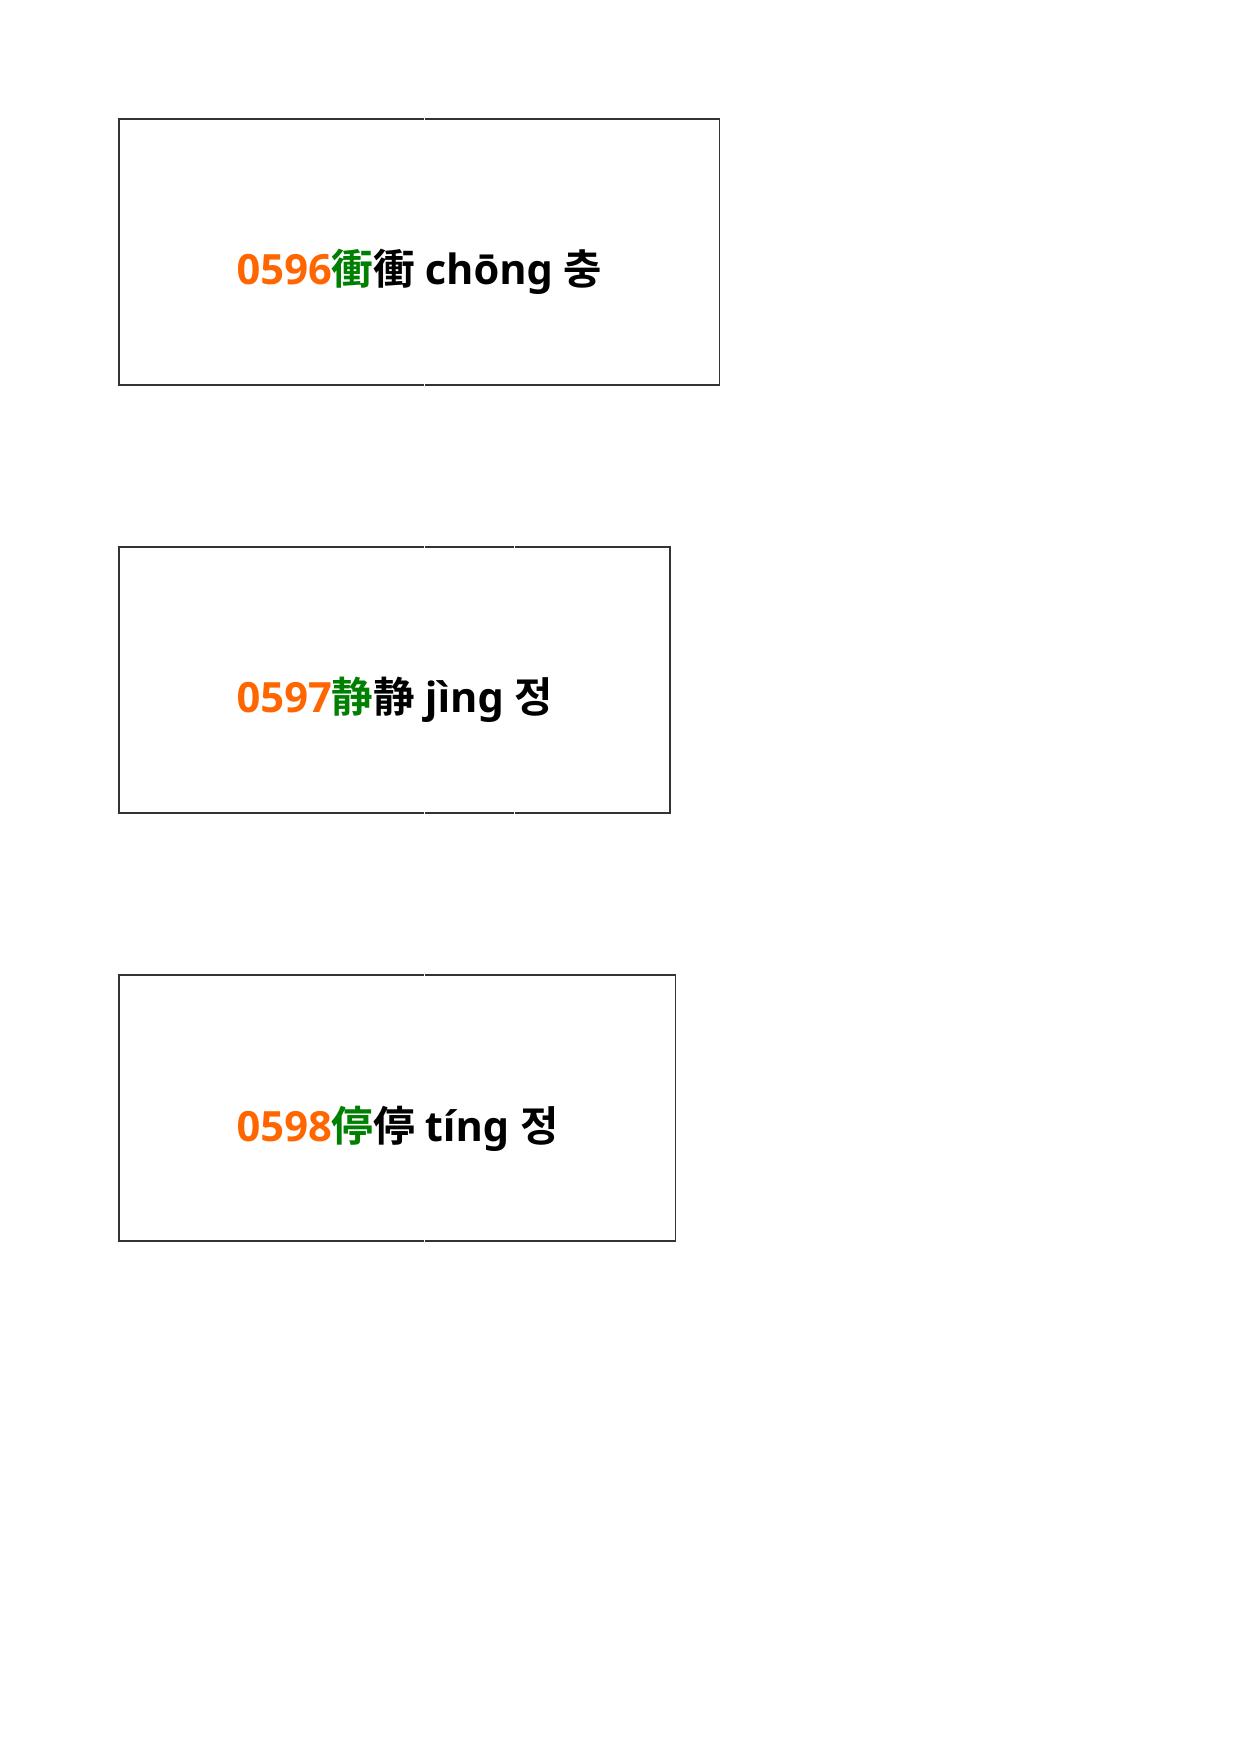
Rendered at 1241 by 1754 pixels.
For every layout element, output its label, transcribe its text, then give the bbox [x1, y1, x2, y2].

text [676, 974, 1122, 1242]
text 0597静静 jìng 정 [120, 547, 669, 813]
text [720, 118, 1122, 386]
text 0598停停 tíng 정 [120, 975, 675, 1241]
text [671, 546, 1122, 814]
text 0596衝衝 chōng 충 [120, 119, 719, 385]
